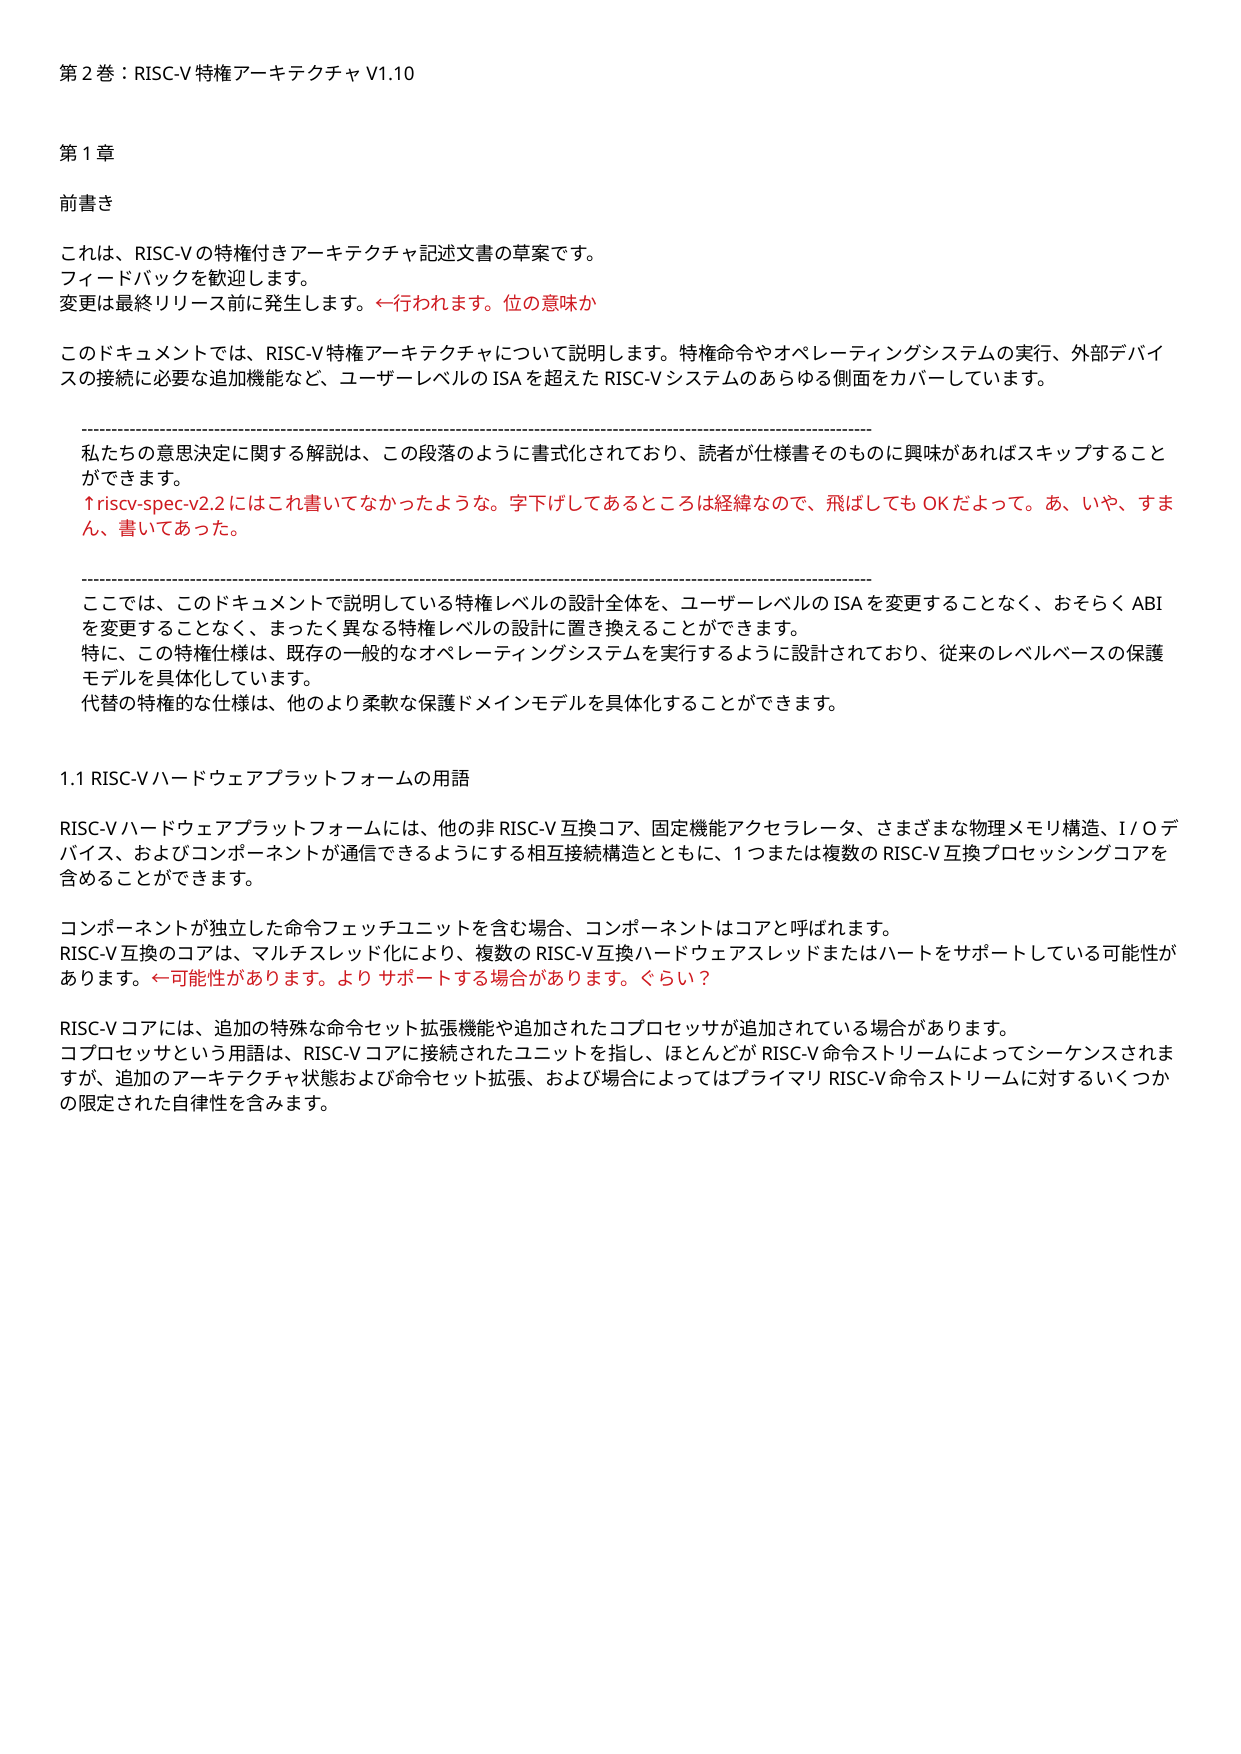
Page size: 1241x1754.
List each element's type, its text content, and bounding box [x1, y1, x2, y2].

text 第1章 [59, 141, 1181, 166]
text これは、RISC-Vの特権付きアーキテクチャ記述文書の草案です。 [59, 241, 1181, 266]
text 代替の特権的な仕様は、他のより柔軟な保護ドメインモデルを具体化することができます。 [81, 691, 1181, 716]
text 特に、この特権仕様は、既存の一般的なオペレーティングシステムを実行するように設計されており、従来のレベルベースの保護モデルを具体化しています。 [81, 641, 1181, 691]
text RISC-Vハードウェアプラットフォームには、他の非RISC-V互換コア、固定機能アクセラレータ、さまざまな物理メモリ構造、I / Oデバイス、およびコンポーネントが通信できるようにする相互接続構造とともに、1つまたは複数のRISC-V互換プロセッシングコアを含めることができます。 [59, 816, 1181, 891]
text ----------------------------------------------------------------------------------------------------------------------------------- [81, 416, 1181, 441]
text コプロセッサという用語は、RISC-Vコアに接続されたユニットを指し、ほとんどがRISC-V命令ストリームによってシーケンスされますが、追加のアーキテクチャ状態および命令セット拡張、および場合によってはプライマリRISC-V命令ストリームに対するいくつかの限定された自律性を含みます。 [59, 1041, 1181, 1116]
text RISC-Vコアには、追加の特殊な命令セット拡張機能や追加されたコプロセッサが追加されている場合があります。 [59, 1016, 1181, 1041]
text ここでは、このドキュメントで説明している特権レベルの設計全体を、ユーザーレベルのISAを変更することなく、おそらくABIを変更することなく、まったく異なる特権レベルの設計に置き換えることができます。 [81, 591, 1181, 641]
text ----------------------------------------------------------------------------------------------------------------------------------- [81, 566, 1181, 591]
text RISC-V互換のコアは、マルチスレッド化により、複数のRISC-V互換ハードウェアスレッドまたはハートをサポートしている可能性があります。←可能性があります。より サポートする場合があります。ぐらい？ [59, 941, 1181, 991]
text コンポーネントが独立した命令フェッチユニットを含む場合、コンポーネントはコアと呼ばれます。 [59, 916, 1181, 941]
text ↑riscv-spec-v2.2にはこれ書いてなかったような。字下げしてあるところは経緯なので、飛ばしてもOKだよって。あ、いや、すまん、書いてあった。 [81, 491, 1181, 541]
text 私たちの意思決定に関する解説は、この段落のように書式化されており、読者が仕様書そのものに興味があればスキップすることができます。 [81, 441, 1181, 491]
text 変更は最終リリース前に発生します。←行われます。位の意味か [59, 291, 1181, 316]
text 1.1 RISC-Vハードウェアプラットフォームの用語 [59, 766, 1181, 791]
text フィードバックを歓迎します。 [59, 266, 1181, 291]
text このドキュメントでは、RISC-V特権アーキテクチャについて説明します。特権命令やオペレーティングシステムの実行、外部デバイスの接続に必要な追加機能など、ユーザーレベルのISAを超えたRISC-Vシステムのあらゆる側面をカバーしています。 [59, 341, 1181, 391]
text 前書き [59, 191, 1181, 216]
